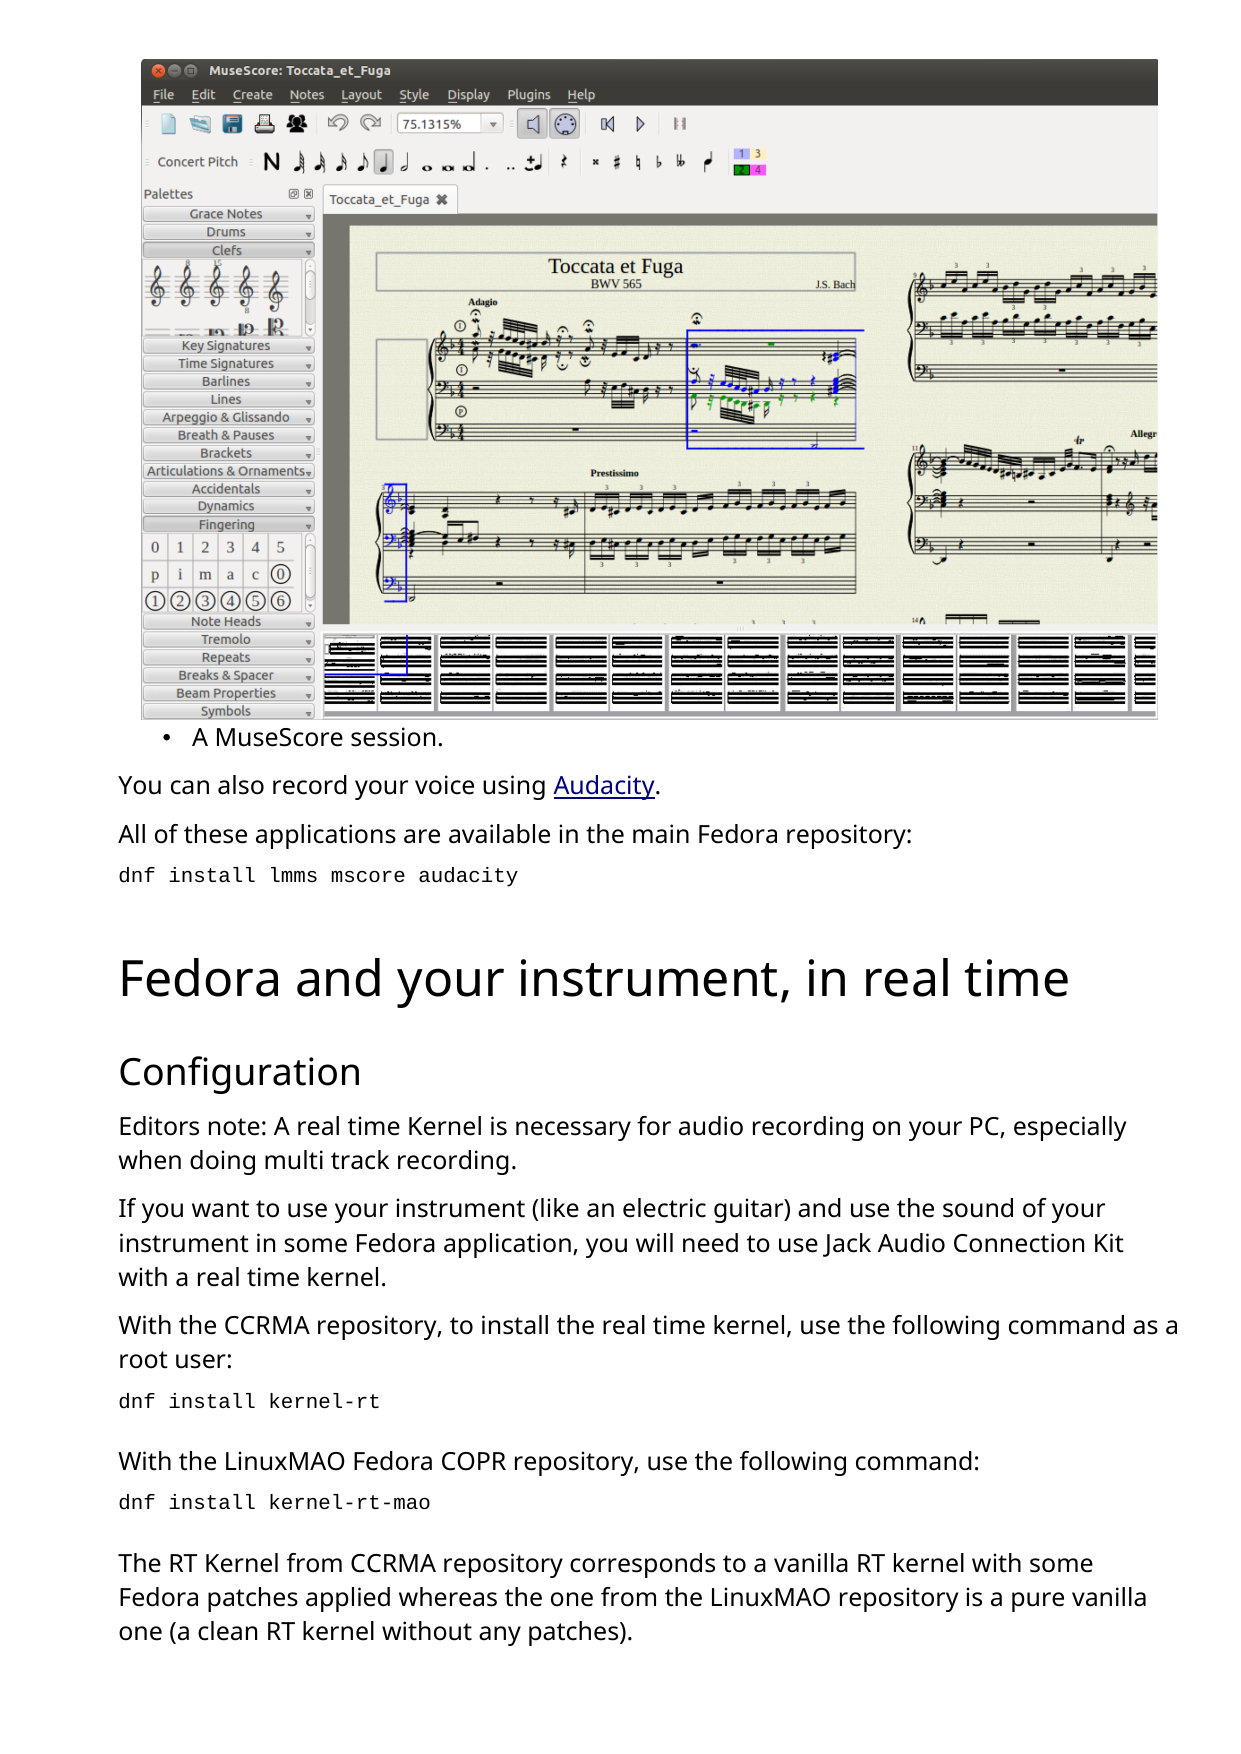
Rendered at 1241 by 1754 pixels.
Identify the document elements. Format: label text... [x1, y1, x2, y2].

text dnf install kernel-rt [118, 1391, 1181, 1414]
text With the CCRMA repository, to install the real time kernel, use the following command as a root user: [118, 1308, 1181, 1376]
text Editors note: A real time Kernel is necessary for audio recording on your PC, especially when doing multi track recording. [118, 1108, 1181, 1177]
picture [141, 59, 1158, 720]
text The RT Kernel from CCRMA repository corresponds to a vanilla RT kernel with some Fedora patches applied whereas the one from the LinuxMAO repository is a pure vanilla one (a clean RT kernel without any patches). [118, 1546, 1181, 1648]
text With the LinuxMAO Fedora COPR repository, use the following command: [118, 1444, 1181, 1478]
text You can also record your voice using Audacity. [118, 768, 1181, 802]
text dnf install lmms mscore audacity [118, 865, 1181, 889]
subtitle Fedora and your instrument, in real time [118, 943, 1181, 1012]
list A MuseScore session. [162, 59, 1181, 753]
text If you want to use your instrument (like an electric guitar) and use the sound of your instrument in some Fedora application, you will need to use Jack Audio Connection Kit with a real time kernel. [118, 1191, 1181, 1293]
text All of these applications are available in the main Fedora repository: [118, 817, 1181, 851]
subtitle Configuration [118, 1045, 1181, 1096]
text dnf install kernel-rt-mao [118, 1492, 1181, 1516]
